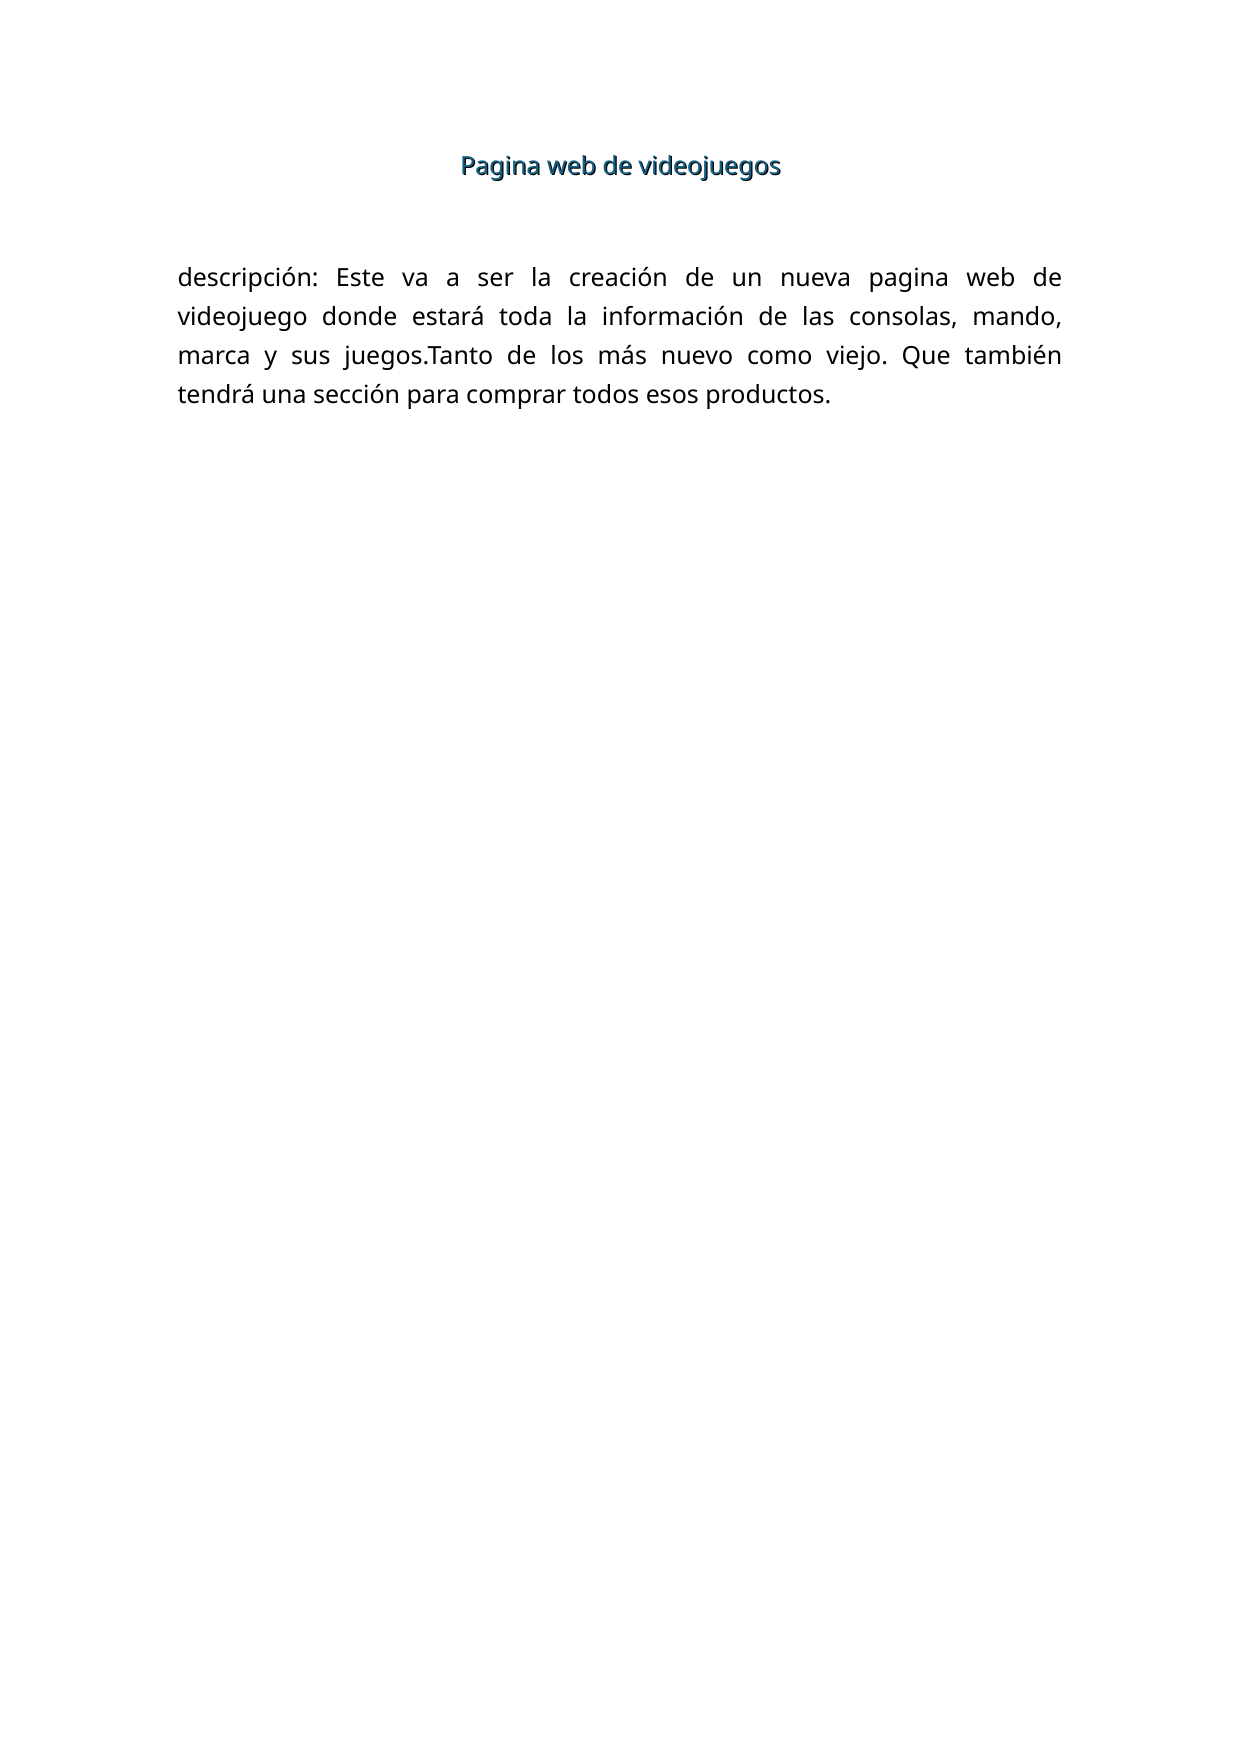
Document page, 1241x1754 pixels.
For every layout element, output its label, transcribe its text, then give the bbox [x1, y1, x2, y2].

text descripción: Este va a ser la creación de un nueva pagina web de videojuego donde estará toda la información de las consolas, mando, marca y sus juegos.Tanto de los más nuevo como viejo. Que también tendrá una sección para comprar todos esos productos. [177, 259, 1063, 411]
text Pagina web de videojuegos [177, 148, 1063, 182]
